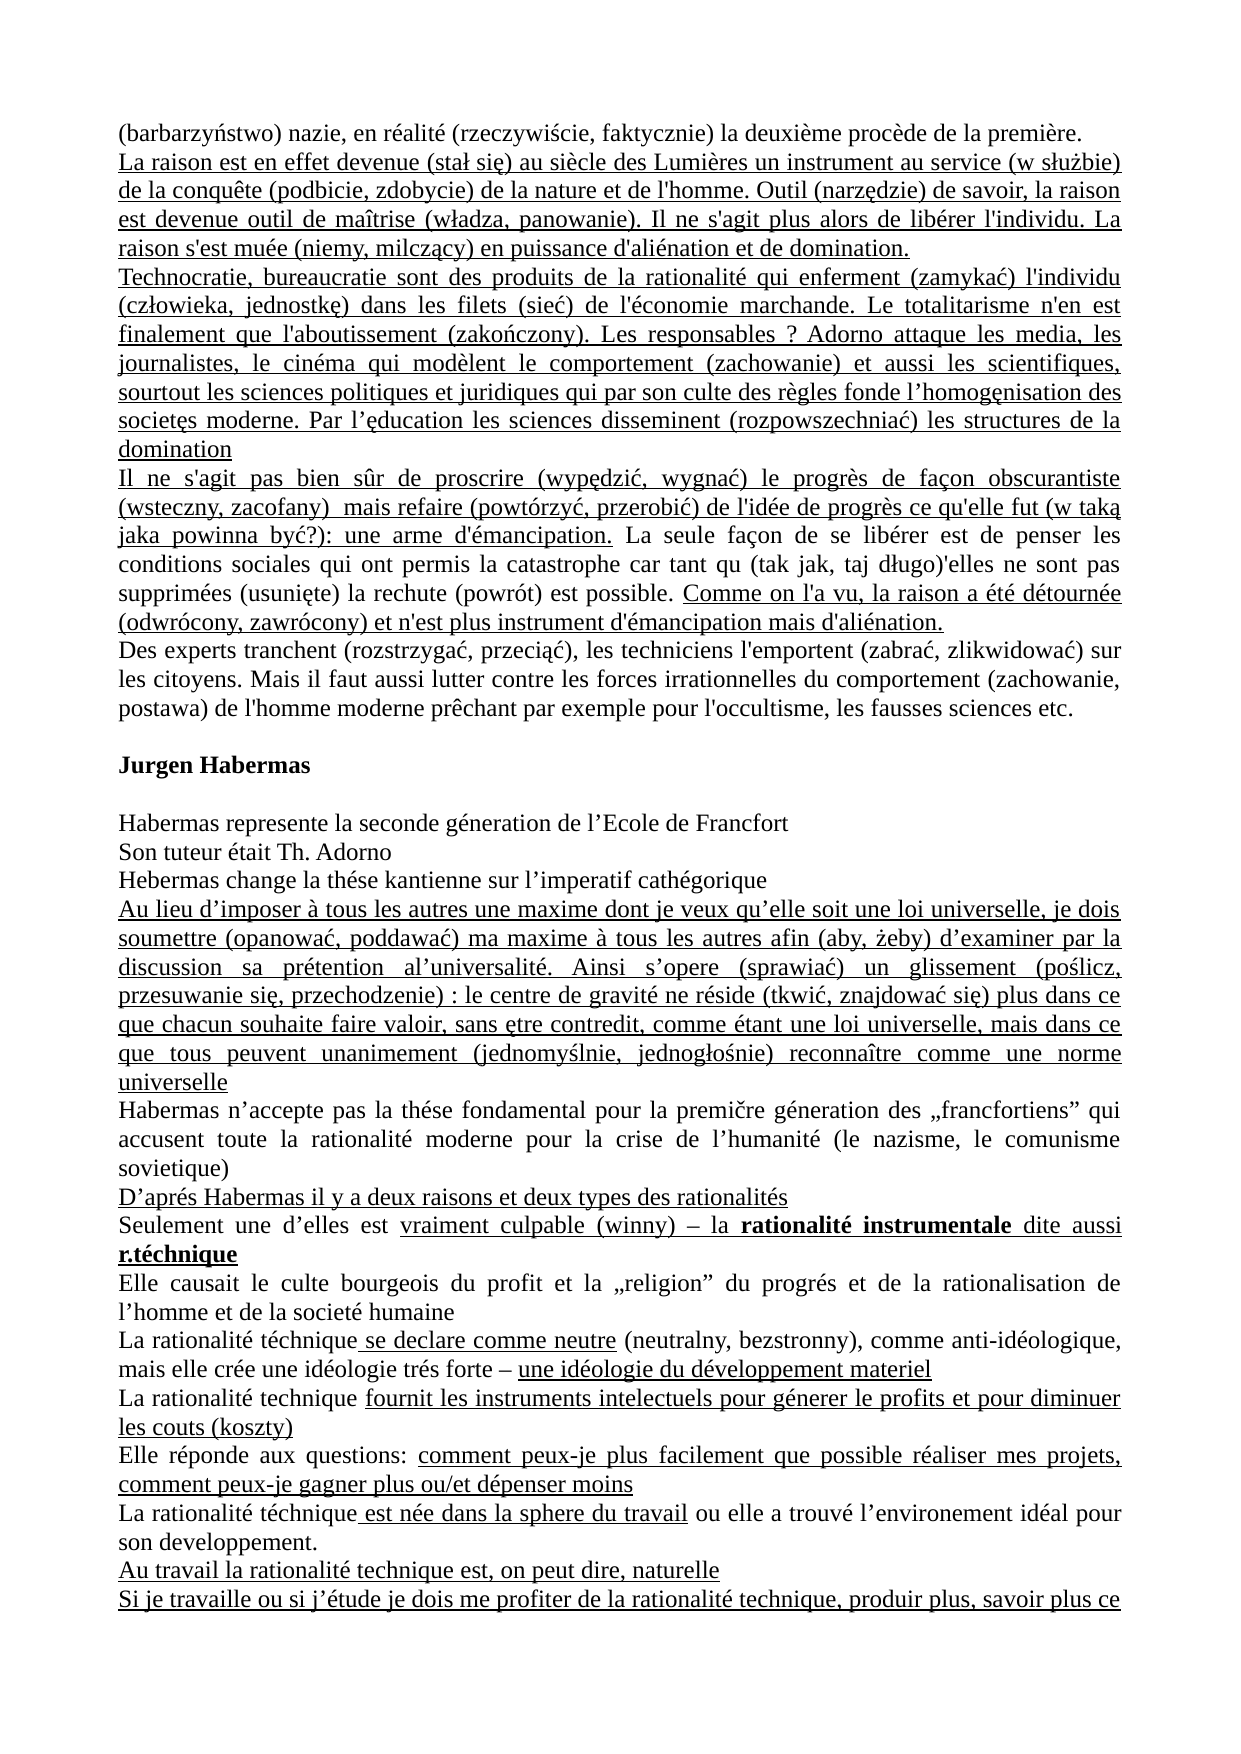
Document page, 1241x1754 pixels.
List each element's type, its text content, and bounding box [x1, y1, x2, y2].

text La raison est en effet devenue (stał się) au siècle des Lumières un instrument au service (w służbie) [118, 147, 1122, 172]
text Des experts tranchent (rozstrzygać, przeciąć), les techniciens l'emportent (zabrać, zlikwidować) sur les citoyens. Mais il faut aussi lutter contre les forces irrationnelles du comportement (zachowanie, postawa) de l'homme moderne prêchant par exemple pour l'occultisme, les fausses sciences etc. [118, 636, 1122, 722]
text Au travail la rationalité technique est, on peut dire, naturelle [118, 1556, 1122, 1584]
text journalistes, le cinéma qui modèlent le comportement (zachowanie) et aussi les scientifiques, sourtout les sciences politiques et juridiques qui par son culte des règles fonde l’homogęnisation des [118, 346, 1122, 402]
text raison s'est muée (niemy, milczący) en puissance d'aliénation et de domination. [118, 231, 1122, 262]
text que tous peuvent unanimement (jednomyślnie, jednogłośnie) reconnaître comme une norme [118, 1036, 1122, 1063]
text Habermas represente la seconde géneration de l’Ecole de Francfort [118, 808, 1122, 837]
text Hebermas change la thése kantienne sur l’imperatif cathégorique [118, 866, 1122, 894]
text La rationalité technique fournit les instruments intelectuels pour génerer le profits et pour diminuer les couts (koszty) [118, 1383, 1122, 1441]
text Technocratie, bureaucratie sont des produits de la rationalité qui enferment (zamykać) l'individu (człowieka, jednostkę) dans les filets (sieć) de l'économie marchande. Le totalitarisme n'en est finalement que l'aboutissement (zakończony). Les responsables ? Adorno attaque les media, les [118, 262, 1122, 344]
text universelle [118, 1064, 1122, 1096]
text przesuwanie się, przechodzenie) : le centre de gravité ne réside (tkwić, znajdować się) plus dans ce que chacun souhaite faire valoir, sans ętre contredit, comme étant une loi universelle, mais dans ce [118, 978, 1122, 1034]
text La rationalité téchnique est née dans la sphere du travail ou elle a trouvé l’environement idéal pour son developpement. [118, 1498, 1122, 1556]
text D’aprés Habermas il y a deux raisons et deux types des rationalités [118, 1182, 1122, 1211]
text Elle réponde aux questions: comment peux-je plus facilement que possible réaliser mes projets, comment peux-je gagner plus ou/et dépenser moins [118, 1441, 1122, 1498]
text Elle causait le culte bourgeois du profit et la „religion” du progrés et de la rationalisation de l’homme et de la societé humaine [118, 1268, 1122, 1326]
text societęs moderne. Par l’ęducation les sciences disseminent (rozpowszechniać) les structures de la domination [118, 403, 1122, 463]
text de la conquête (podbicie, zdobycie) de la nature et de l'homme. Outil (narzędzie) de savoir, la raison est devenue outil de maîtrise (władza, panowanie). Il ne s'agit plus alors de libérer l'individu. La [118, 173, 1122, 229]
text Si je travaille ou si j’étude je dois me profiter de la rationalité technique, produir plus, savoir plus ce [118, 1584, 1122, 1613]
text (barbarzyństwo) nazie, en réalité (rzeczywiście, faktycznie) la deuxième procède de la première. [118, 118, 1122, 147]
text discussion sa prétention al’universalité. Ainsi s’opere (sprawiać) un glissement (poślicz, [118, 949, 1122, 977]
text Au lieu d’imposer à tous les autres une maxime dont je veux qu’elle soit une loi universelle, je dois soumettre (opanować, poddawać) ma maxime à tous les autres afin (aby, żeby) d’examiner par la [118, 894, 1122, 948]
text Habermas n’accepte pas la thése fondamental pour la premičre géneration des „francfortiens” qui accusent toute la rationalité moderne pour la crise de l’humanité (le nazisme, le comunisme sovietique) [118, 1096, 1122, 1182]
text La rationalité téchnique se declare comme neutre (neutralny, bezstronny), comme anti-idéologique, mais elle crée une idéologie trés forte – une idéologie du développement materiel [118, 1326, 1122, 1383]
text Seulement une d’elles est vraiment culpable (winny) – la rationalité instrumentale dite aussi r.téchnique [118, 1211, 1122, 1268]
text Jurgen Habermas [118, 751, 1122, 779]
text Son tuteur était Th. Adorno [118, 837, 1122, 866]
text Il ne s'agit pas bien sûr de proscrire (wypędzić, wygnać) le progrès de façon obscurantiste (wsteczny, zacofany) mais refaire (powtórzyć, przerobić) de l'idée de progrès ce qu'elle fut (w taką jaka powinna być?): une arme d'émancipation. La seule façon de se libérer est de penser les conditions sociales qui ont permis la catastrophe car tant qu (tak jak, taj długo)'elles ne sont pas supprimées (usunięte) la rechute (powrót) est possible. Comme on l'a vu, la raison a été détournée (odwrócony, zawrócony) et n'est plus instrument d'émancipation mais d'aliénation. [118, 463, 1122, 636]
